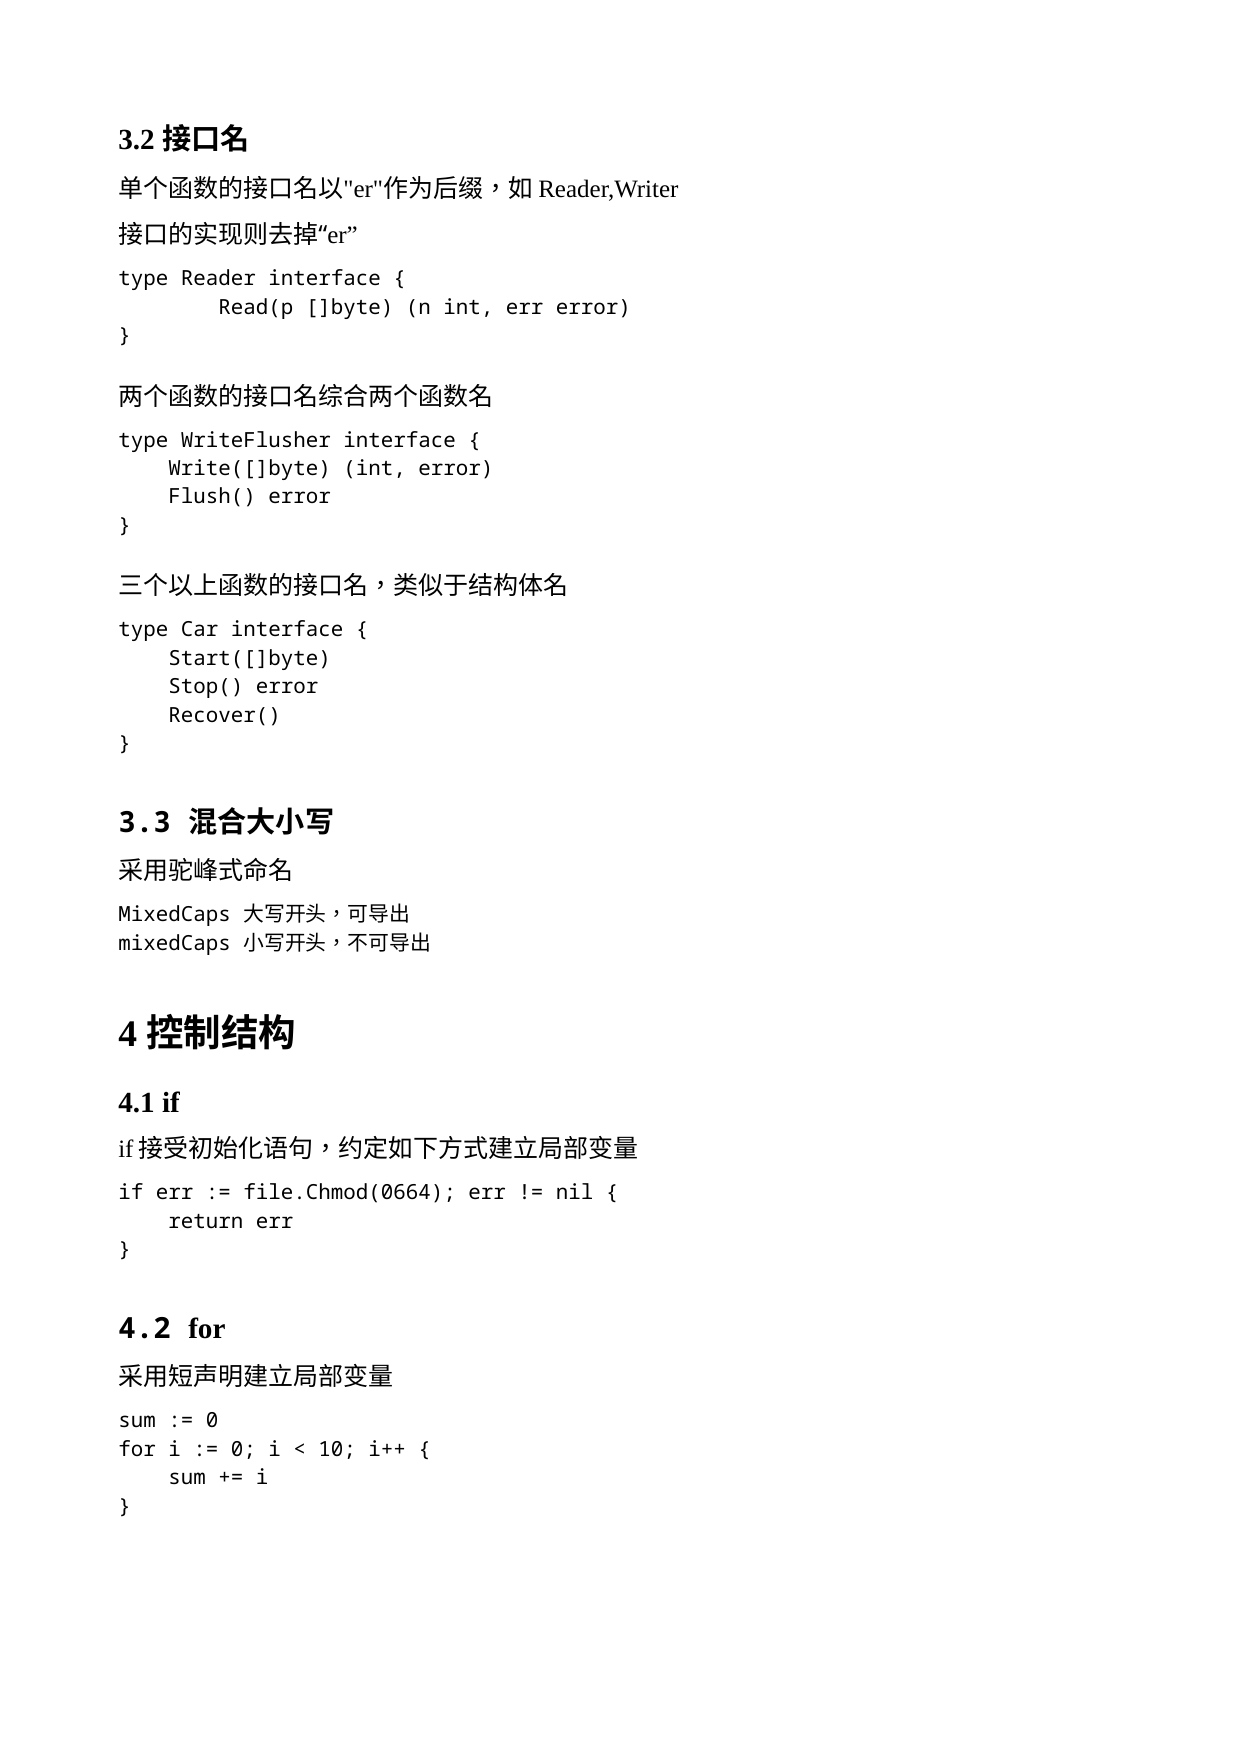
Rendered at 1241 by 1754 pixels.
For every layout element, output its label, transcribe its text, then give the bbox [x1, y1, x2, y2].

subtitle 4.1 if [118, 1085, 1122, 1118]
text 采用驼峰式命名 [118, 853, 1122, 887]
text Write([]byte) (int, error) [118, 453, 1122, 482]
subtitle 3.2 接口名 [118, 118, 1122, 158]
text } [118, 320, 1122, 349]
subtitle 4 控制结构 [118, 1007, 1122, 1058]
text for i := 0; i < 10; i++ { [118, 1434, 1122, 1462]
text 两个函数的接口名综合两个函数名 [118, 378, 1122, 412]
text sum += i [118, 1462, 1122, 1491]
subtitle 4.2 for [118, 1307, 1122, 1347]
text 三个以上函数的接口名，类似于结构体名 [118, 568, 1122, 602]
text 采用短声明建立局部变量 [118, 1359, 1122, 1393]
text sum := 0 [118, 1406, 1122, 1434]
text return err [118, 1206, 1122, 1234]
text type Reader interface { [118, 263, 1122, 292]
text } [118, 510, 1122, 538]
text } [118, 728, 1122, 757]
text Read(p []byte) (n int, err error) [118, 292, 1122, 320]
text Recover() [118, 700, 1122, 728]
text } [118, 1491, 1122, 1519]
subtitle 3.3 混合大小写 [118, 801, 1122, 841]
text mixedCaps 小写开头，不可导出 [118, 928, 1122, 956]
text if err := file.Chmod(0664); err != nil { [118, 1177, 1122, 1206]
text Start([]byte) [118, 643, 1122, 671]
text 接口的实现则去掉“er” [118, 217, 1122, 251]
text if接受初始化语句，约定如下方式建立局部变量 [118, 1131, 1122, 1165]
text } [118, 1234, 1122, 1263]
text MixedCaps 大写开头，可导出 [118, 899, 1122, 928]
text 单个函数的接口名以"er"作为后缀，如Reader,Writer [118, 170, 1122, 204]
text type WriteFlusher interface { [118, 425, 1122, 453]
text type Car interface { [118, 614, 1122, 643]
text Stop() error [118, 671, 1122, 700]
text Flush() error [118, 482, 1122, 510]
